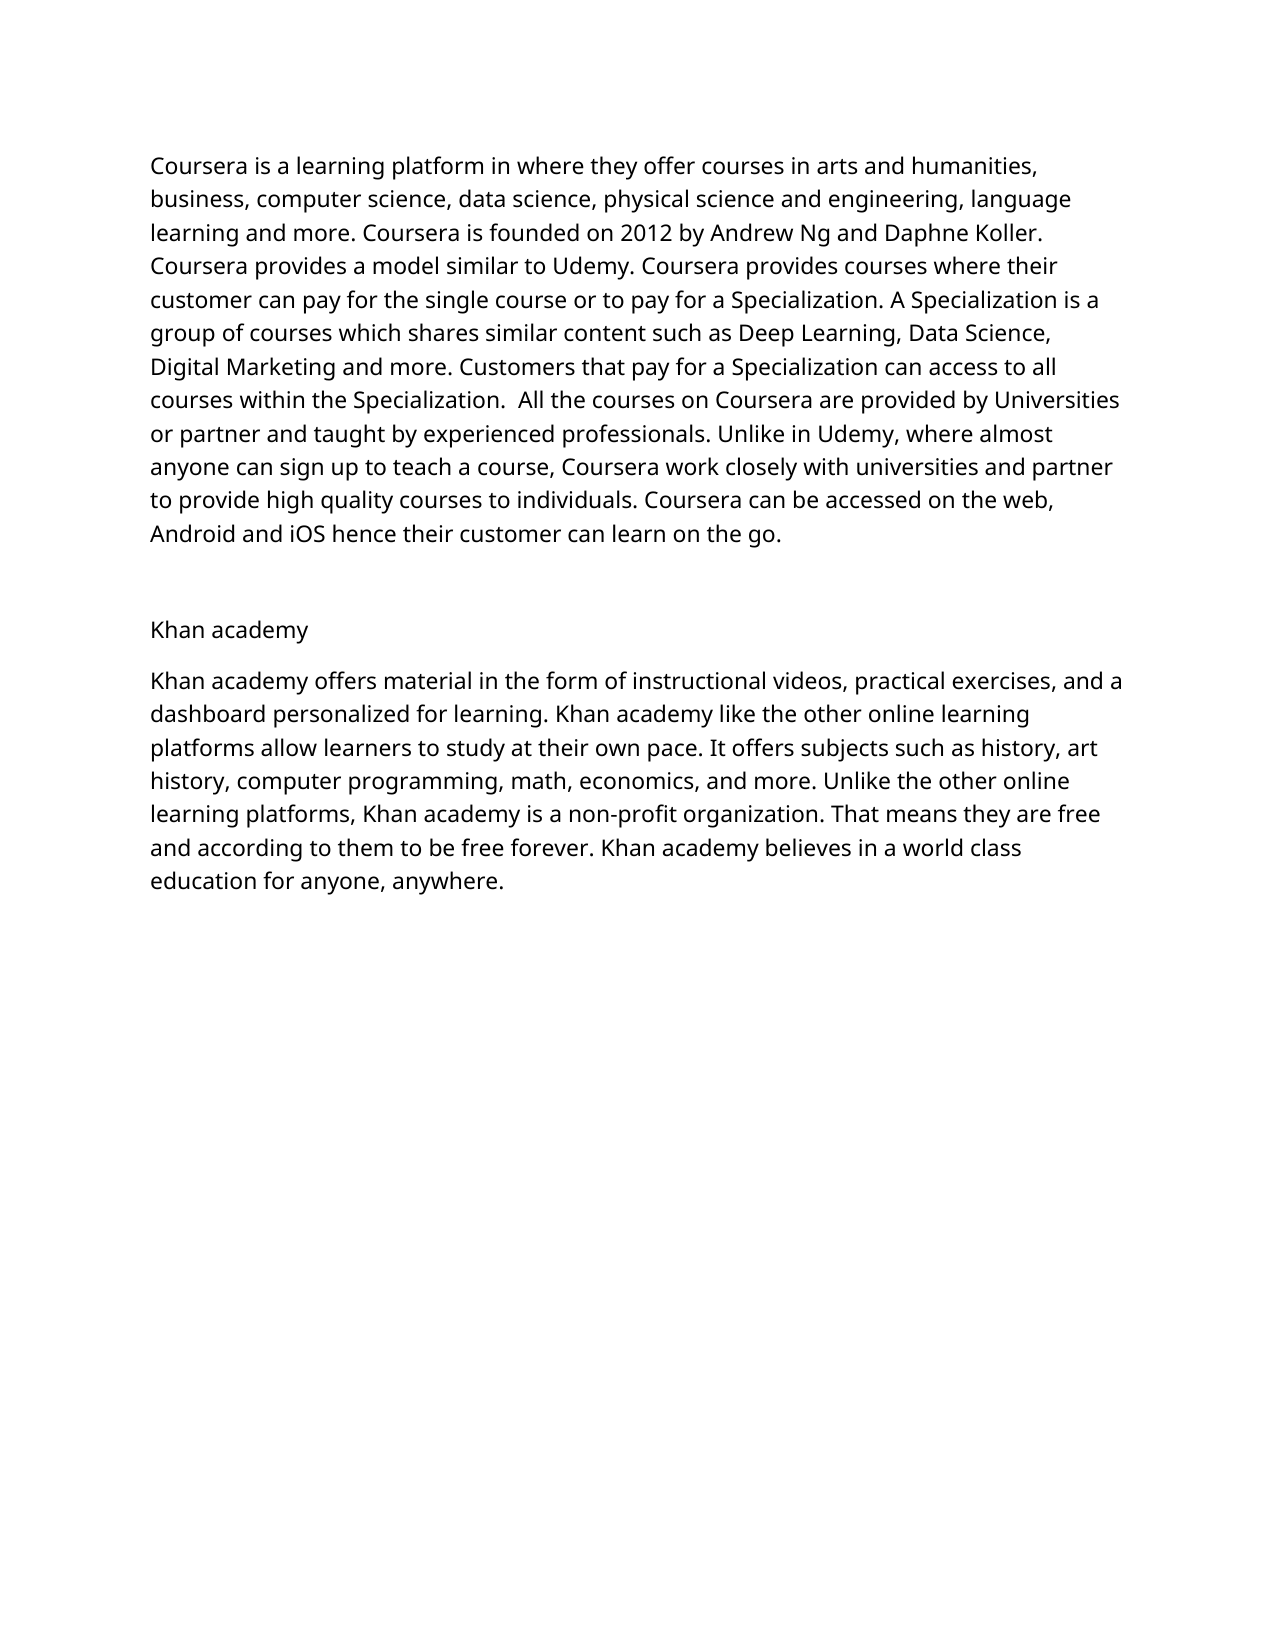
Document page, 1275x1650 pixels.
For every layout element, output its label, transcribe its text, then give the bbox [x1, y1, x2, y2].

text Khan academy [150, 614, 1125, 646]
text Coursera is a learning platform in where they offer courses in arts and humanities, business, computer science, data science, physical science and engineering, language learning and more. Coursera is founded on 2012 by Andrew Ng and Daphne Koller. Coursera provides a model similar to Udemy. Coursera provides courses where their customer can pay for the single course or to pay for a Specialization. A Specialization is a group of courses which shares similar content such as Deep Learning, Data Science, Digital Marketing and more. Customers that pay for a Specialization can access to all courses within the Specialization. All the courses on Coursera are provided by Universities or partner and taught by experienced professionals. Unlike in Udemy, where almost anyone can sign up to teach a course, Coursera work closely with universities and partner to provide high quality courses to individuals. Coursera can be accessed on the web, Android and iOS hence their customer can learn on the go. [150, 150, 1125, 549]
text Khan academy offers material in the form of instructional videos, practical exercises, and a dashboard personalized for learning. Khan academy like the other online learning platforms allow learners to study at their own pace. It offers subjects such as history, art history, computer programming, math, economics, and more. Unlike the other online learning platforms, Khan academy is a non-profit organization. That means they are free and according to them to be free forever. Khan academy believes in a world class education for anyone, anywhere. [150, 664, 1125, 896]
